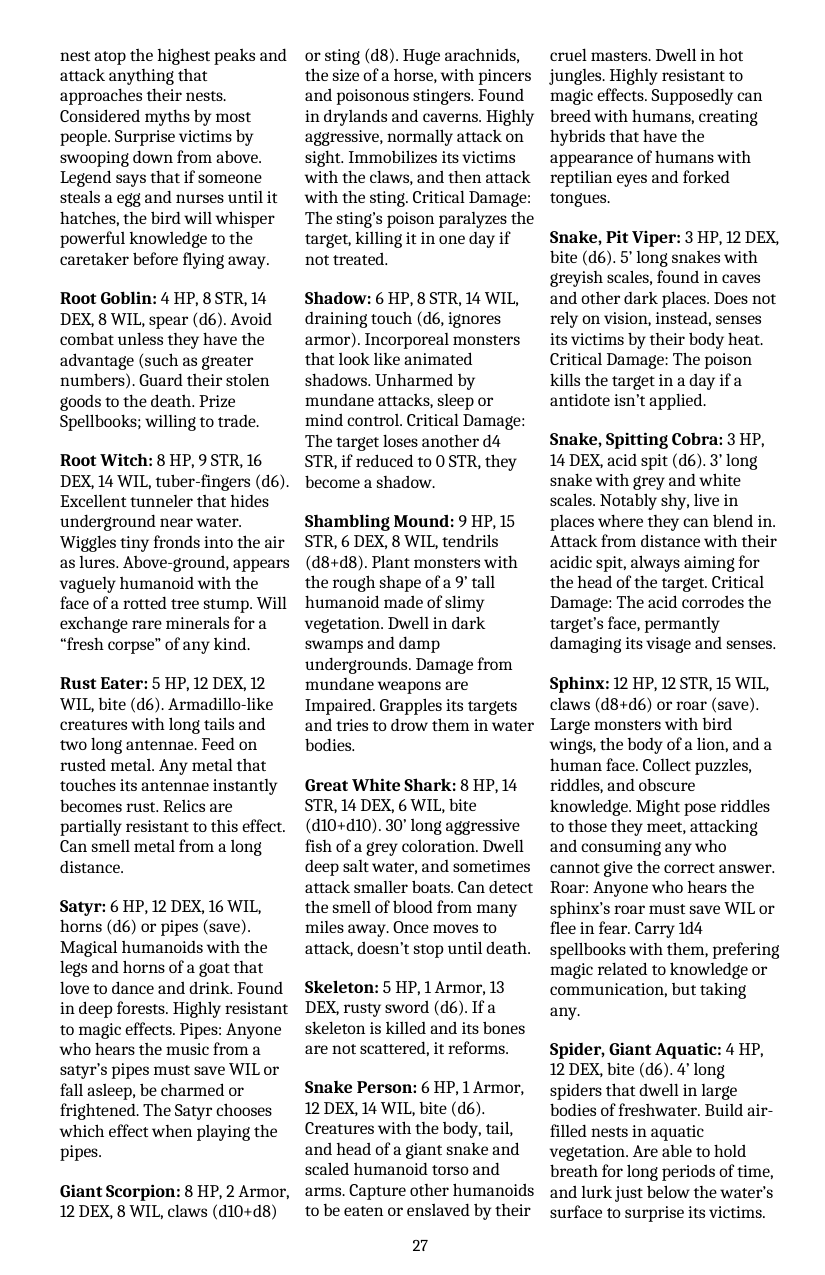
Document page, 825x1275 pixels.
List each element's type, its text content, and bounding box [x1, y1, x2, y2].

text Skeleton: 5 HP, 1 Armor, 13 DEX, rusty sword (d6). If a skeleton is killed and its bones are not scattered, it reforms. [305, 977, 535, 1059]
text Satyr: 6 HP, 12 DEX, 16 WIL, horns (d6) or pipes (save). Magical humanoids with the legs and horns of a goat that love to dance and drink. Found in deep forests. Highly resistant to magic effects. Pipes: Anyone who hears the music from a satyr’s pipes must save WIL or fall asleep, be charmed or frightened. The Satyr chooses which effect when playing the pipes. [60, 897, 290, 1162]
text cruel masters. Dwell in hot jungles. Highly resistant to magic effects. Supposedly can breed with humans, creating hybrids that have the appearance of humans with reptilian eyes and forked tongues. [550, 45, 780, 208]
text Shadow: 6 HP, 8 STR, 14 WIL, draining touch (d6, ignores armor). Incorporeal monsters that look like animated shadows. Unharmed by mundane attacks, sleep or mind control. Critical Damage: The target loses another d4 STR, if reduced to 0 STR, they become a shadow. [305, 288, 535, 492]
text Snake, Spitting Cobra: 3 HP, 14 DEX, acid spit (d6). 3’ long snake with grey and white scales. Notably shy, live in places where they can blend in. Attack from distance with their acidic spit, always aiming for the head of the target. Critical Damage: The acid corrodes the target’s face, permantly damaging its visage and senses. [550, 429, 780, 654]
text Giant Scorpion: 8 HP, 2 Armor, 12 DEX, 8 WIL, claws (d10+d8) [60, 1181, 290, 1222]
text Snake Person: 6 HP, 1 Armor, 12 DEX, 14 WIL, bite (d6). Creatures with the body, tail, and head of a giant snake and scaled humanoid torso and arms. Capture other humanoids to be eaten or enslaved by their [305, 1078, 535, 1221]
text Sphinx: 12 HP, 12 STR, 15 WIL, claws (d8+d6) or roar (save). Large monsters with bird wings, the body of a lion, and a human face. Collect puzzles, riddles, and obscure knowledge. Might pose riddles to those they meet, attacking and consuming any who cannot give the correct answer. Roar: Anyone who hears the sphinx’s roar must save WIL or flee in fear. Carry 1d4 spellbooks with them, prefering magic related to knowledge or communication, but taking any. [550, 674, 780, 1021]
text Root Witch: 8 HP, 9 STR, 16 DEX, 14 WIL, tuber-fingers (d6). Excellent tunneler that hides underground near water. Wiggles tiny fronds into the air as lures. Above-ground, appears vaguely humanoid with the face of a rotted tree stump. Will exchange rare minerals for a “fresh corpse” of any kind. [60, 451, 290, 655]
text Rust Eater: 5 HP, 12 DEX, 12 WIL, bite (d6). Armadillo-like creatures with long tails and two long antennae. Feed on rusted metal. Any metal that touches its antennae instantly becomes rust. Relics are partially resistant to this effect. Can smell metal from a long distance. [60, 674, 290, 878]
text Snake, Pit Viper: 3 HP, 12 DEX, bite (d6). 5’ long snakes with greyish scales, found in caves and other dark places. Does not rely on vision, instead, senses its victims by their body heat. Critical Damage: The poison kills the target in a day if a antidote isn’t applied. [550, 227, 780, 411]
text Root Goblin: 4 HP, 8 STR, 14 DEX, 8 WIL, spear (d6). Avoid combat unless they have the advantage (such as greater numbers). Guard their stolen goods to the death. Prize Spellbooks; willing to trade. [60, 289, 290, 432]
text nest atop the highest peaks and attack anything that approaches their nests. Considered myths by most people. Surprise victims by swooping down from above. Legend says that if someone steals a egg and nurses until it hatches, the bird will whisper powerful knowledge to the caretaker before flying away. [60, 45, 290, 269]
text Great White Shark: 8 HP, 14 STR, 14 DEX, 6 WIL, bite (d10+d10). 30’ long aggressive fish of a grey coloration. Dwell deep salt water, and sometimes attack smaller boats. Can detect the smell of blood from many miles away. Once moves to attack, doesn’t stop until death. [305, 775, 535, 959]
text Shambling Mound: 9 HP, 15 STR, 6 DEX, 8 WIL, tendrils (d8+d8). Plant monsters with the rough shape of a 9’ tall humanoid made of slimy vegetation. Dwell in dark swamps and damp undergrounds. Damage from mundane weapons are Impaired. Grapples its targets and tries to drow them in water bodies. [305, 511, 535, 756]
text or sting (d8). Huge arachnids, the size of a horse, with pincers and poisonous stingers. Found in drylands and caverns. Highly aggressive, normally attack on sight. Immobilizes its victims with the claws, and then attack with the sting. Critical Damage: The sting’s poison paralyzes the target, killing it in one day if not treated. [305, 45, 535, 269]
text Spider, Giant Aquatic: 4 HP, 12 DEX, bite (d6). 4’ long spiders that dwell in large bodies of freshwater. Build air-filled nests in aquatic vegetation. Are able to hold breath for long periods of time, and lurk just below the water’s surface to surprise its victims. [550, 1039, 780, 1223]
